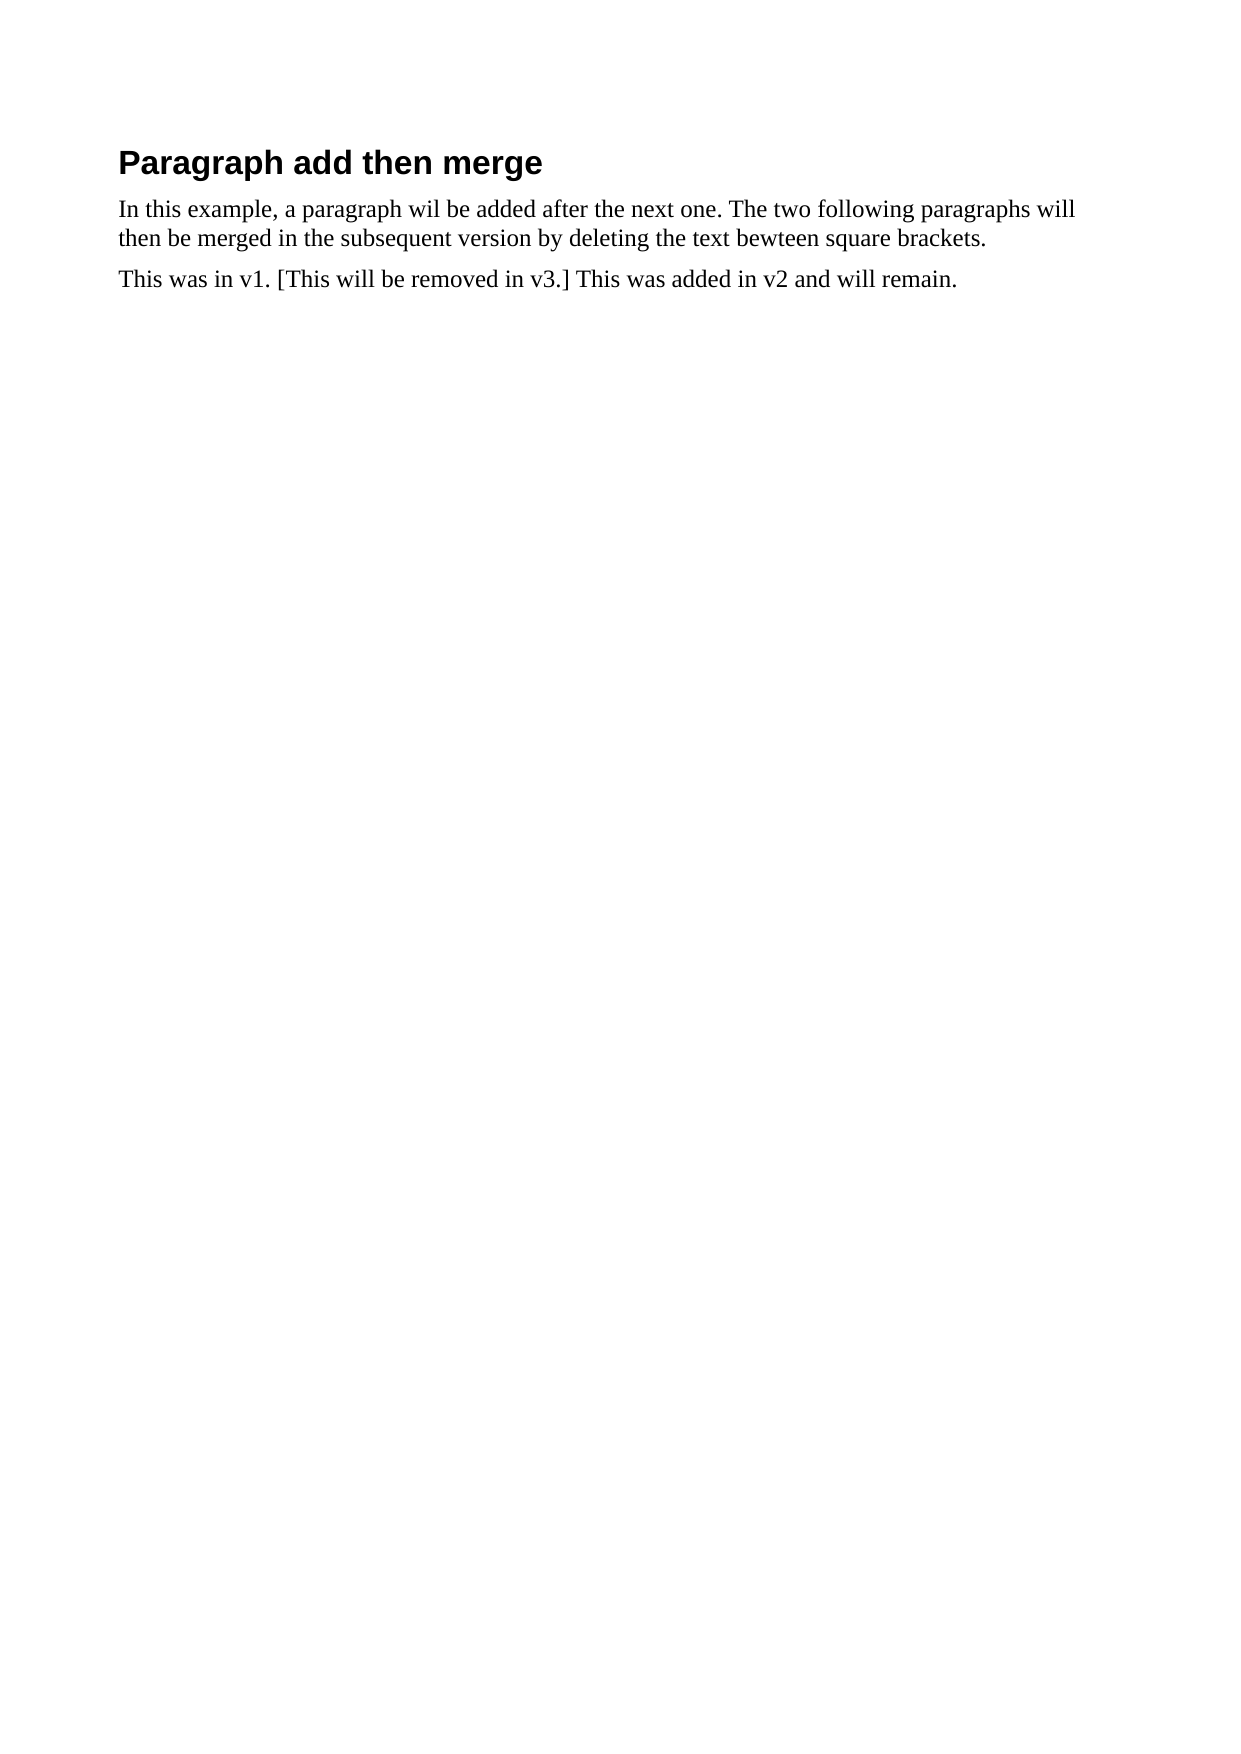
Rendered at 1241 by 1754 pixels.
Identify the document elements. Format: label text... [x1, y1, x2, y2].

text This was in v1. [This will be removed in v3.This was added in v2 and will be removed in v3.] This was added in v2 and will remain. [118, 264, 1122, 293]
text In this example, a paragraph wil be added after the next one. The two following paragraphs will then be merged in the subsequent version by deleting the text bewteen square brackets. [118, 194, 1122, 252]
subtitle Paragraph add then merge [118, 143, 1122, 182]
